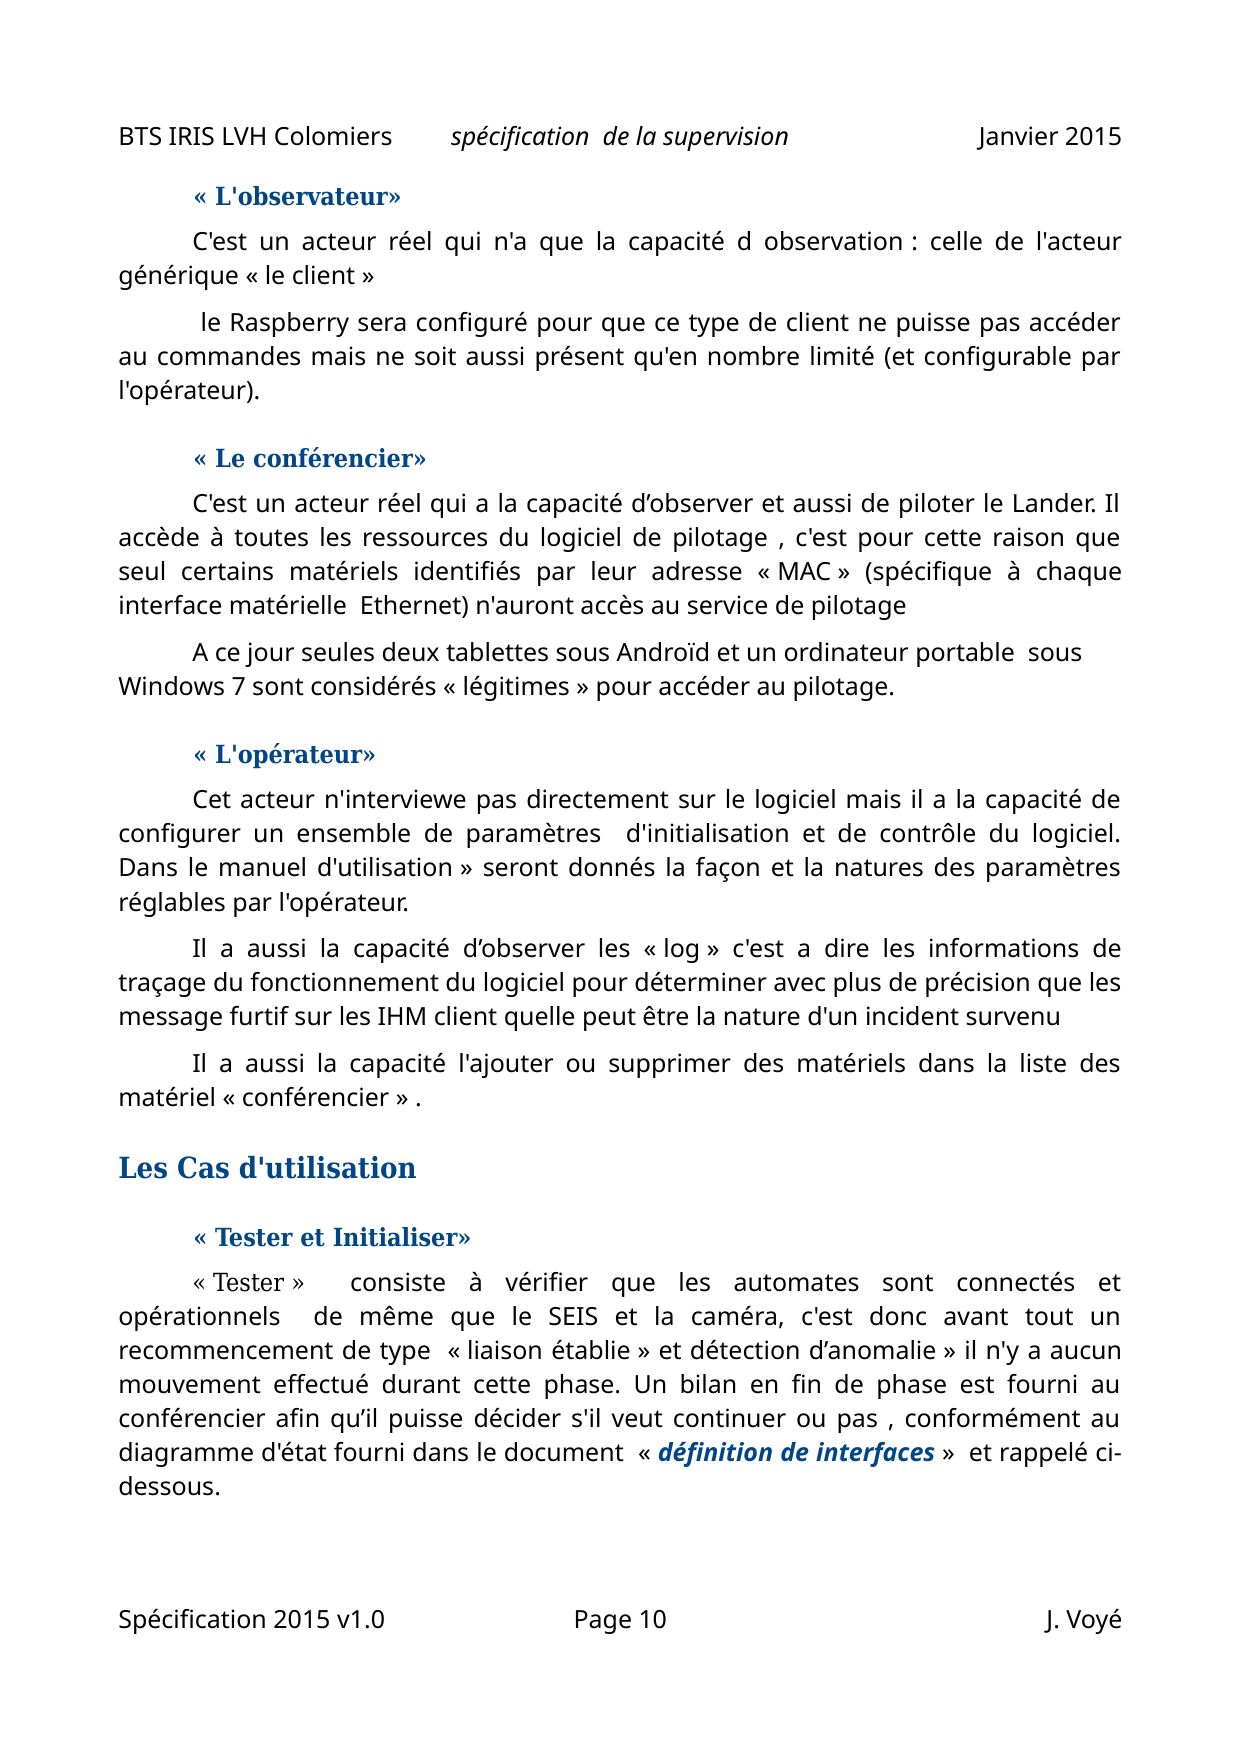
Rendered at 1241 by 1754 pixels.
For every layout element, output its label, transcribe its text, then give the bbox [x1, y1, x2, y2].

subtitle « L'opérateur» [118, 740, 1122, 769]
text Il a aussi la capacité d’observer les « log » c'est a dire les informations de traçage du fonctionnement du logiciel pour déterminer avec plus de précision que les message furtif sur les IHM client quelle peut être la nature d'un incident survenu [118, 931, 1122, 1033]
text « Tester » consiste à vérifier que les automates sont connectés et opérationnels de même que le SEIS et la caméra, c'est donc avant tout un recommencement de type « liaison établie » et détection d’anomalie » il n'y a aucun mouvement effectué durant cette phase. Un bilan en fin de phase est fourni au conférencier afin qu’il puisse décider s'il veut continuer ou pas , conformément au diagramme d'état fourni dans le document « définition de interfaces » et rappelé ci-dessous. [118, 1265, 1122, 1503]
text C'est un acteur réel qui n'a que la capacité d observation : celle de l'acteur générique « le client » [118, 223, 1122, 292]
text A ce jour seules deux tablettes sous Androïd et un ordinateur portable sous Windows 7 sont considérés « légitimes » pour accéder au pilotage. [118, 634, 1122, 703]
text Cet acteur n'interviewe pas directement sur le logiciel mais il a la capacité de configurer un ensemble de paramètres d'initialisation et de contrôle du logiciel. Dans le manuel d'utilisation » seront donnés la façon et la natures des paramètres réglables par l'opérateur. [118, 782, 1122, 918]
subtitle Les Cas d'utilisation [118, 1151, 1122, 1185]
subtitle « Tester et Initialiser» [118, 1223, 1122, 1252]
text le Raspberry sera configuré pour que ce type de client ne puisse pas accéder au commandes mais ne soit aussi présent qu'en nombre limité (et configurable par l'opérateur). [118, 304, 1122, 406]
text Il a aussi la capacité l'ajouter ou supprimer des matériels dans la liste des matériel « conférencier » . [118, 1045, 1122, 1113]
subtitle « L'observateur» [118, 182, 1122, 211]
text C'est un acteur réel qui a la capacité d’observer et aussi de piloter le Lander. Il accède à toutes les ressources du logiciel de pilotage , c'est pour cette raison que seul certains matériels identifiés par leur adresse « MAC » (spécifique à chaque interface matérielle Ethernet) n'auront accès au service de pilotage [118, 486, 1122, 622]
subtitle « Le conférencier» [118, 444, 1122, 473]
